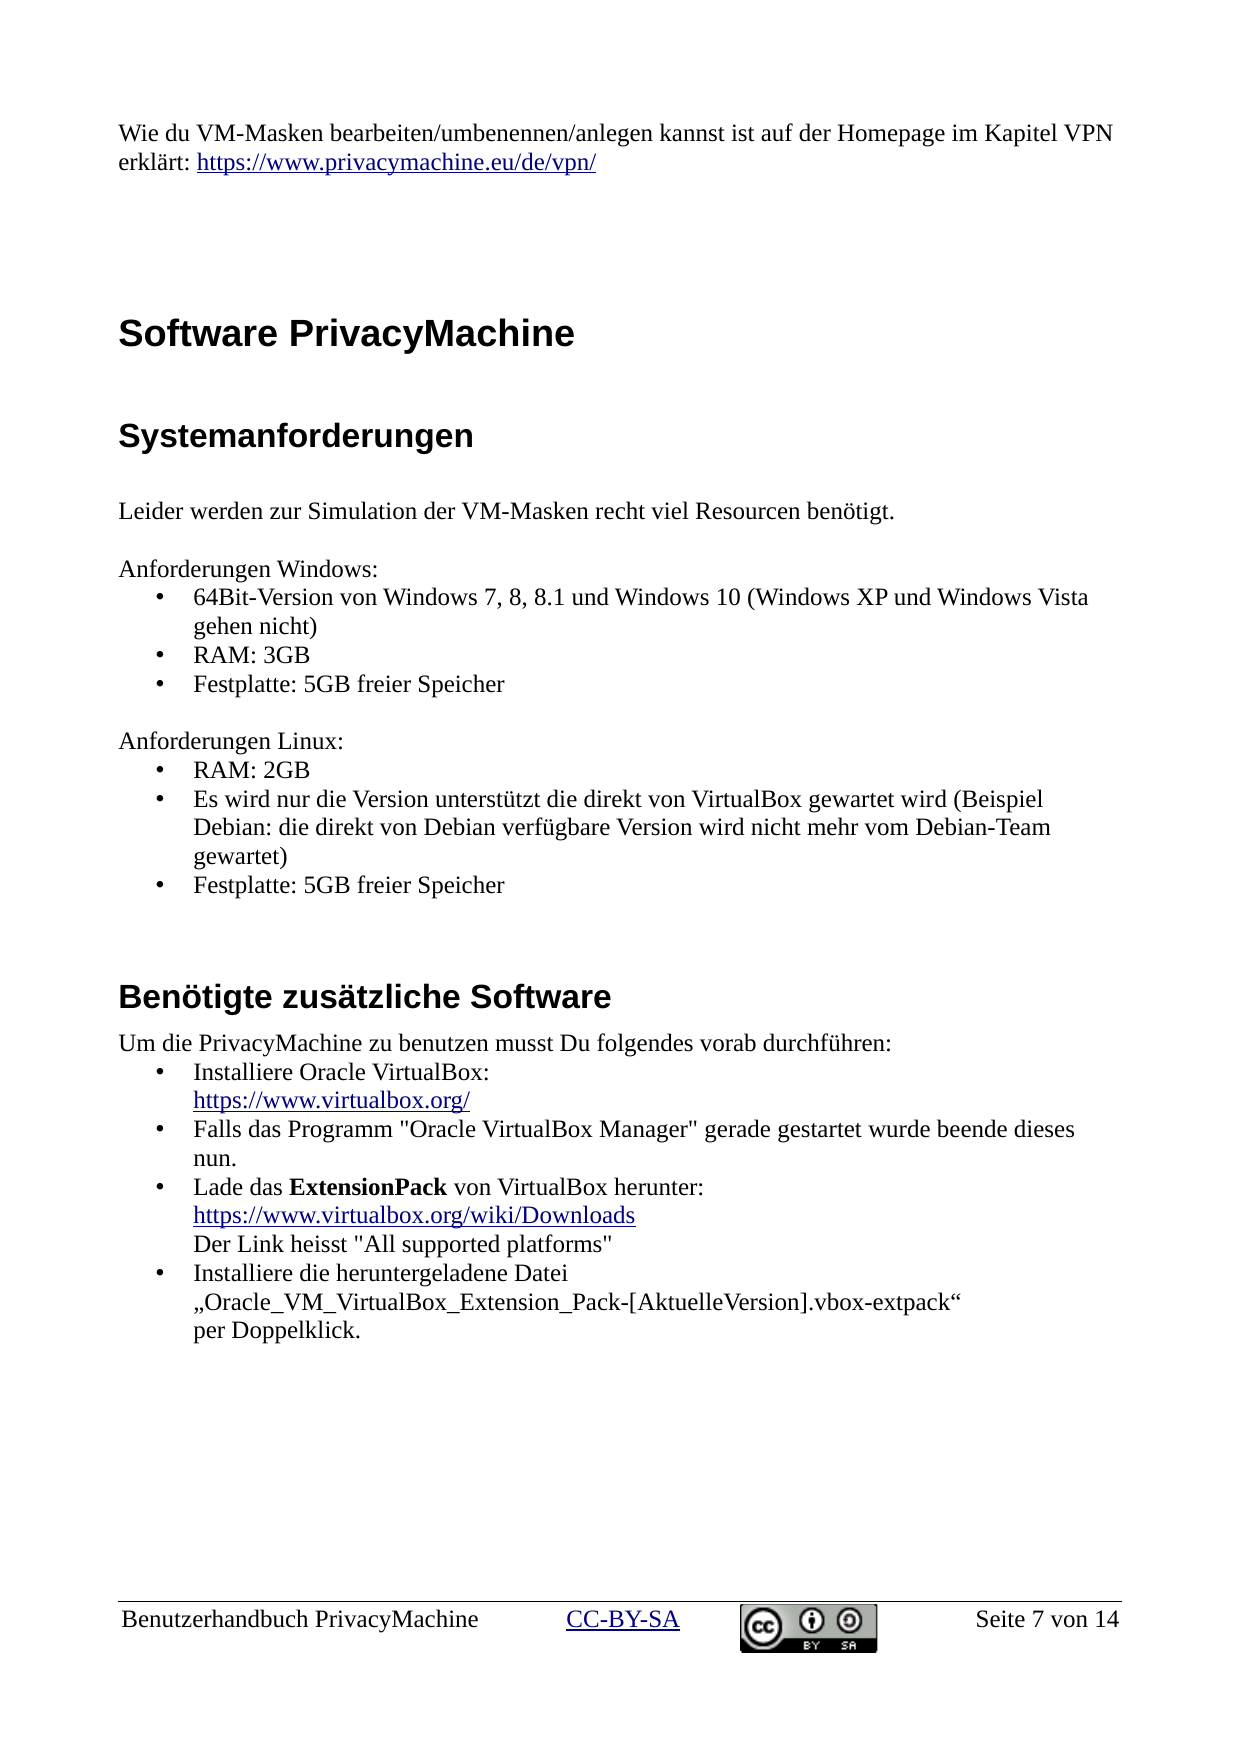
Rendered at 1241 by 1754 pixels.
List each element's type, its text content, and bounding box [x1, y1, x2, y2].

list Lade das ExtensionPack von VirtualBox herunter: https://www.virtualbox.org/wiki/Downloads [156, 1172, 1122, 1229]
picture [740, 1604, 878, 1653]
subtitle Systemanforderungen [118, 416, 1122, 455]
text Anforderungen Linux: [118, 726, 1122, 755]
text Um die PrivacyMachine zu benutzen musst Du folgendes vorab durchführen: [118, 1028, 1122, 1057]
list per Doppelklick. [156, 1316, 1122, 1344]
text Wie du VM-Masken bearbeiten/umbenennen/anlegen kannst ist auf der Homepage im Kapitel VPN erklärt: https://www.privacymachine.eu/de/vpn/ [118, 118, 1122, 176]
list Es wird nur die Version unterstützt die direkt von VirtualBox gewartet wird (Beispiel Debian: die direkt von Debian verfügbare Version wird nicht mehr vom Debian-Team gewartet) [156, 784, 1122, 870]
list Installiere die heruntergeladene Datei [156, 1258, 1122, 1287]
list RAM: 2GB [156, 755, 1122, 784]
text Anforderungen Windows: [118, 554, 1122, 582]
subtitle Benötigte zusätzliche Software [118, 977, 1122, 1016]
text Leider werden zur Simulation der VM-Masken recht viel Resourcen benötigt. [118, 496, 1122, 525]
list Falls das Programm "Oracle VirtualBox Manager" gerade gestartet wurde beende dieses nun. [156, 1114, 1122, 1172]
list 64Bit-Version von Windows 7, 8, 8.1 und Windows 10 (Windows XP und Windows Vista gehen nicht) [156, 582, 1122, 640]
subtitle Software PrivacyMachine [118, 311, 1122, 354]
list Festplatte: 5GB freier Speicher [156, 669, 1122, 697]
list „Oracle_VM_VirtualBox_Extension_Pack-[AktuelleVersion].vbox-extpack“ [156, 1287, 1122, 1316]
list https://www.virtualbox.org/ [156, 1086, 1122, 1114]
list Installiere Oracle VirtualBox: [156, 1057, 1122, 1086]
list RAM: 3GB [156, 640, 1122, 669]
list Der Link heisst "All supported platforms" [156, 1229, 1122, 1258]
list Festplatte: 5GB freier Speicher [156, 870, 1122, 899]
